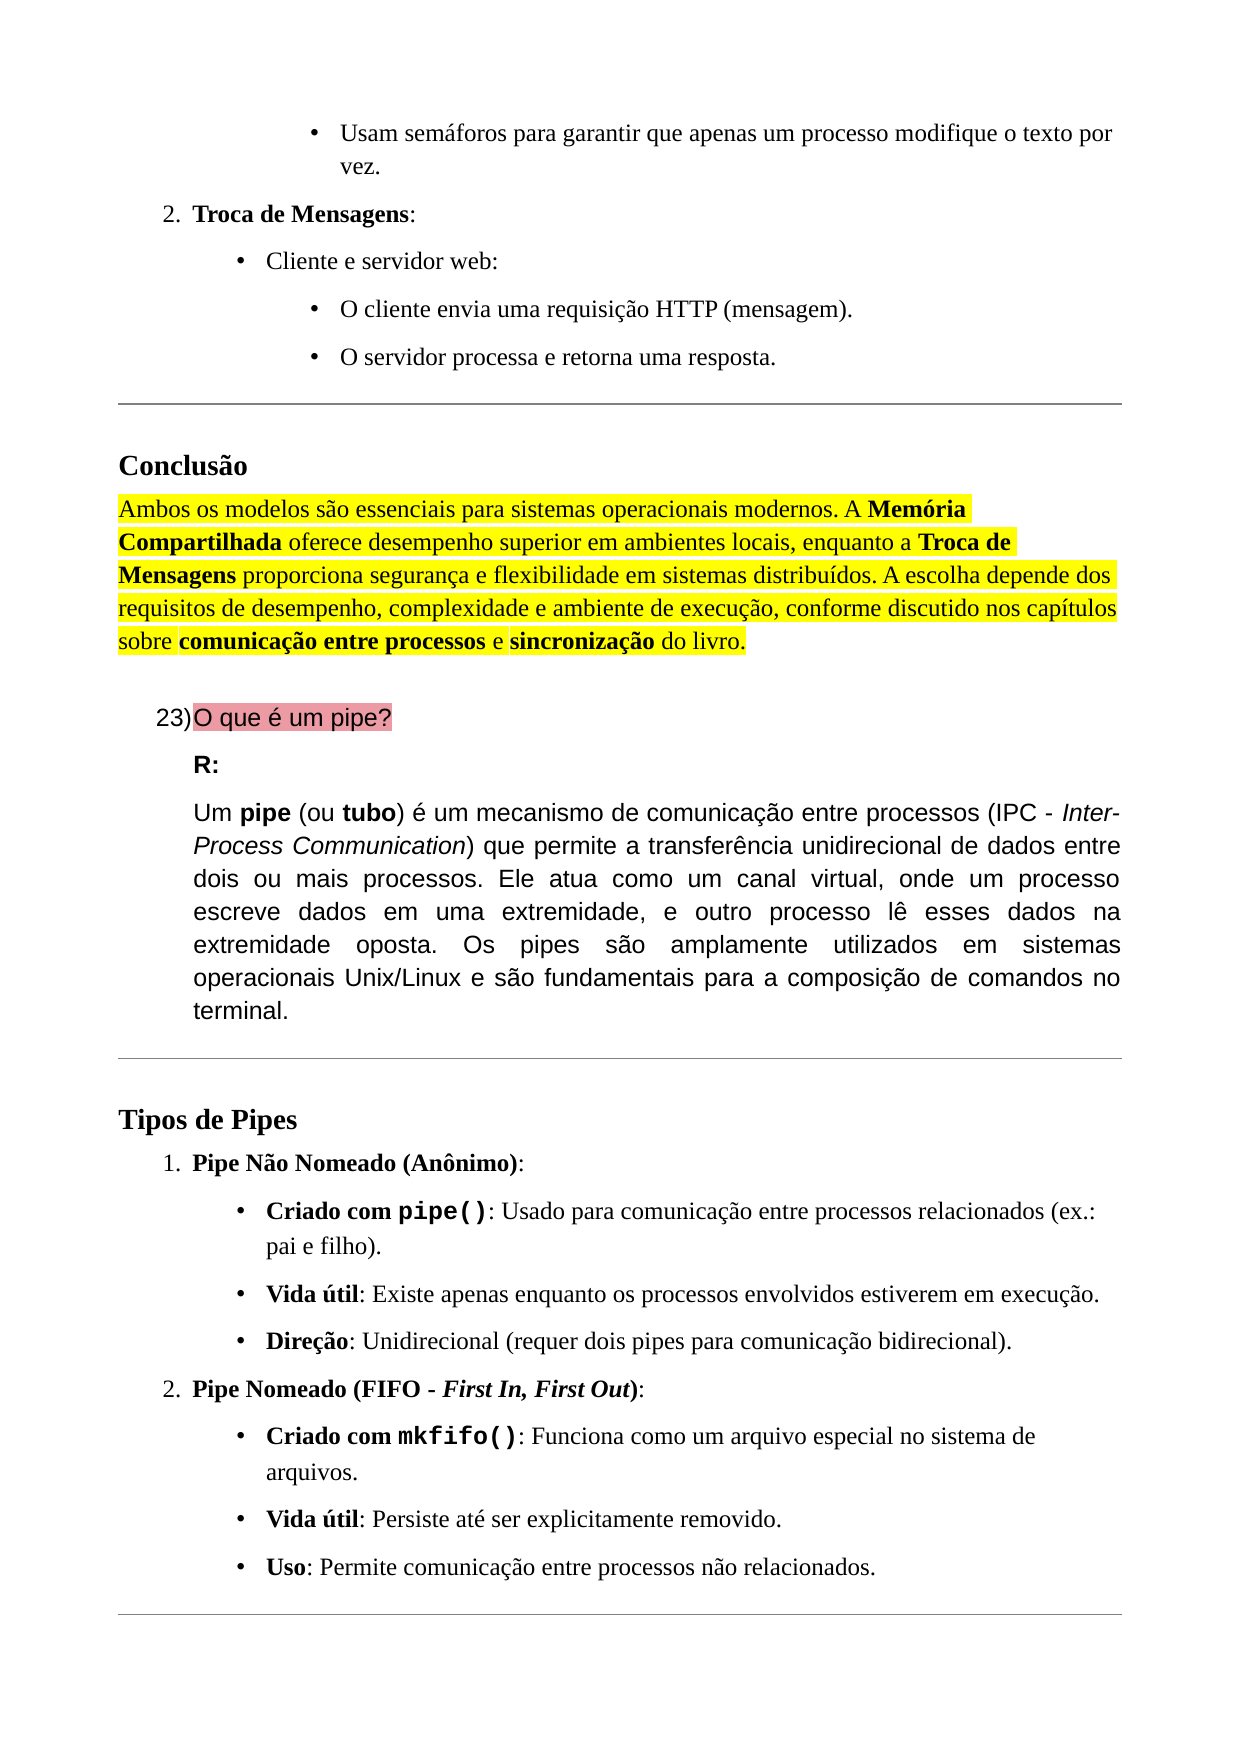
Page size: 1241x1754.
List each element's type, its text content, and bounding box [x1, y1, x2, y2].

list Uso: Permite comunicação entre processos não relacionados. [236, 1552, 1122, 1581]
subtitle Tipos de Pipes [118, 1102, 1122, 1136]
list Vida útil: Existe apenas enquanto os processos envolvidos estiverem em execução. [236, 1279, 1122, 1307]
list Pipe Nomeado (FIFO - First In, First Out): [162, 1374, 1122, 1403]
list Vida útil: Persiste até ser explicitamente removido. [236, 1504, 1122, 1533]
list Cliente e servidor web: [236, 246, 1122, 275]
list R: [156, 750, 1122, 779]
list Criado com mkfifo(): Funciona como um arquivo especial no sistema de arquivos. [236, 1421, 1122, 1485]
subtitle Conclusão [118, 448, 1122, 482]
list Criado com pipe(): Usado para comunicação entre processos relacionados (ex.: pai e filho). [236, 1196, 1122, 1260]
list Um pipe (ou tubo) é um mecanismo de comunicação entre processos (IPC - Inter-Process Communication) que permite a transferência unidirecional de dados entre dois ou mais processos. Ele atua como um canal virtual, onde um processo escreve dados em uma extremidade, e outro processo lê esses dados na extremidade oposta. Os pipes são amplamente utilizados em sistemas operacionais Unix/Linux e são fundamentais para a composição de comandos no terminal. [156, 798, 1122, 1024]
list Troca de Mensagens: [162, 199, 1122, 227]
text Ambos os modelos são essenciais para sistemas operacionais modernos. A Memória Compartilhada oferece desempenho superior em ambientes locais, enquanto a Troca de Mensagens proporciona segurança e flexibilidade em sistemas distribuídos. A escolha depende dos requisitos de desempenho, complexidade e ambiente de execução, conforme discutido nos capítulos sobre comunicação entre processos e sincronização do livro. [118, 494, 1122, 655]
list Direção: Unidirecional (requer dois pipes para comunicação bidirecional). [236, 1326, 1122, 1355]
list Pipe Não Nomeado (Anônimo): [162, 1148, 1122, 1177]
list O servidor processa e retorna uma resposta. [310, 342, 1122, 370]
list O que é um pipe? [156, 702, 1122, 731]
list O cliente envia uma requisição HTTP (mensagem). [310, 294, 1122, 323]
list Usam semáforos para garantir que apenas um processo modifique o texto por vez. [310, 118, 1122, 180]
